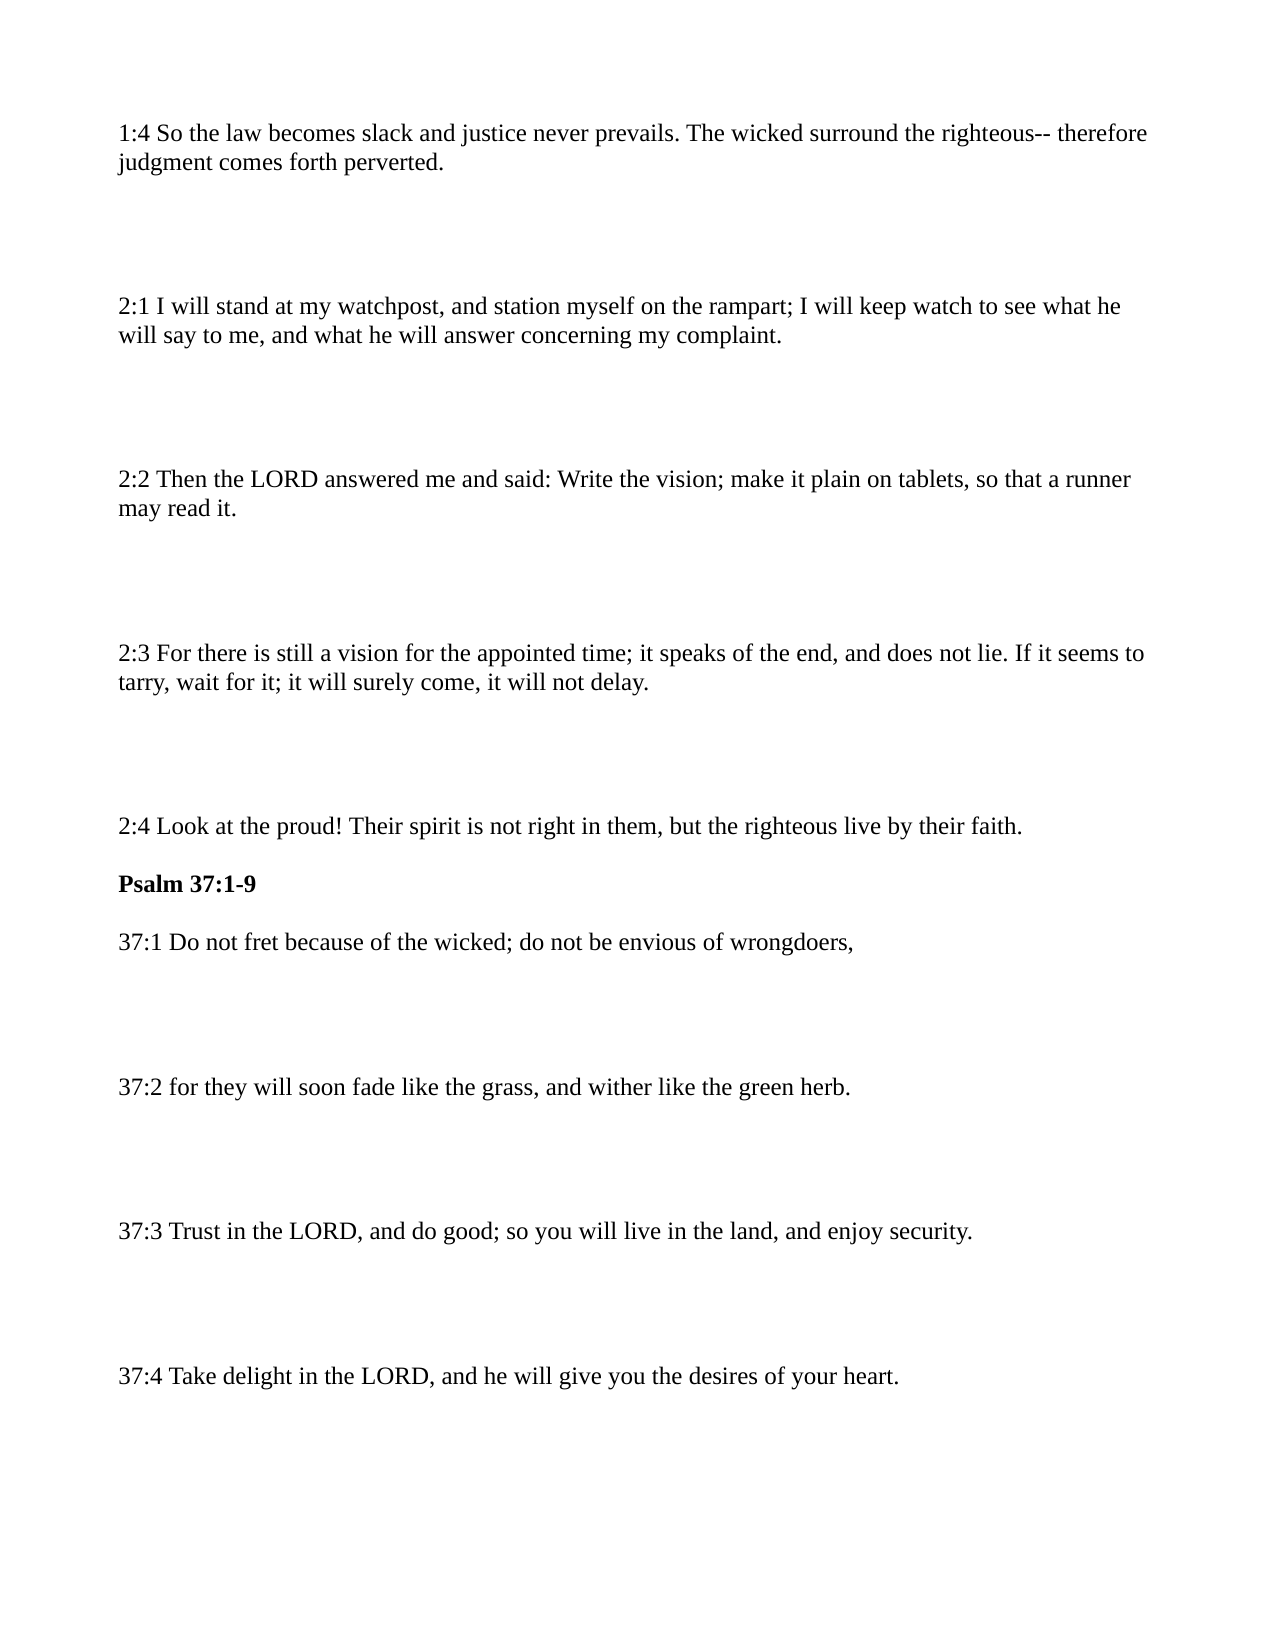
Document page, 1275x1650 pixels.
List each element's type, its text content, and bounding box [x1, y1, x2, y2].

text 37:1 Do not fret because of the wicked; do not be envious of wrongdoers, [118, 927, 1157, 1042]
text Psalm 37:1-9 [118, 869, 1157, 898]
text 37:3 Trust in the LORD, and do good; so you will live in the land, and enjoy security. [118, 1216, 1157, 1331]
text 37:2 for they will soon fade like the grass, and wither like the green herb. [118, 1072, 1157, 1187]
text 1:4 So the law becomes slack and justice never prevails. The wicked surround the righteous-- therefore judgment comes forth perverted. [118, 118, 1157, 262]
text 37:4 Take delight in the LORD, and he will give you the desires of your heart. [118, 1361, 1157, 1476]
text 2:4 Look at the proud! Their spirit is not right in them, but the righteous live by their faith. [118, 811, 1157, 840]
text 2:3 For there is still a vision for the appointed time; it speaks of the end, and does not lie. If it seems to tarry, wait for it; it will surely come, it will not delay. [118, 638, 1157, 782]
text 2:2 Then the LORD answered me and said: Write the vision; make it plain on tablets, so that a runner may read it. [118, 464, 1157, 608]
text 2:1 I will stand at my watchpost, and station myself on the rampart; I will keep watch to see what he will say to me, and what he will answer concerning my complaint. [118, 291, 1157, 435]
